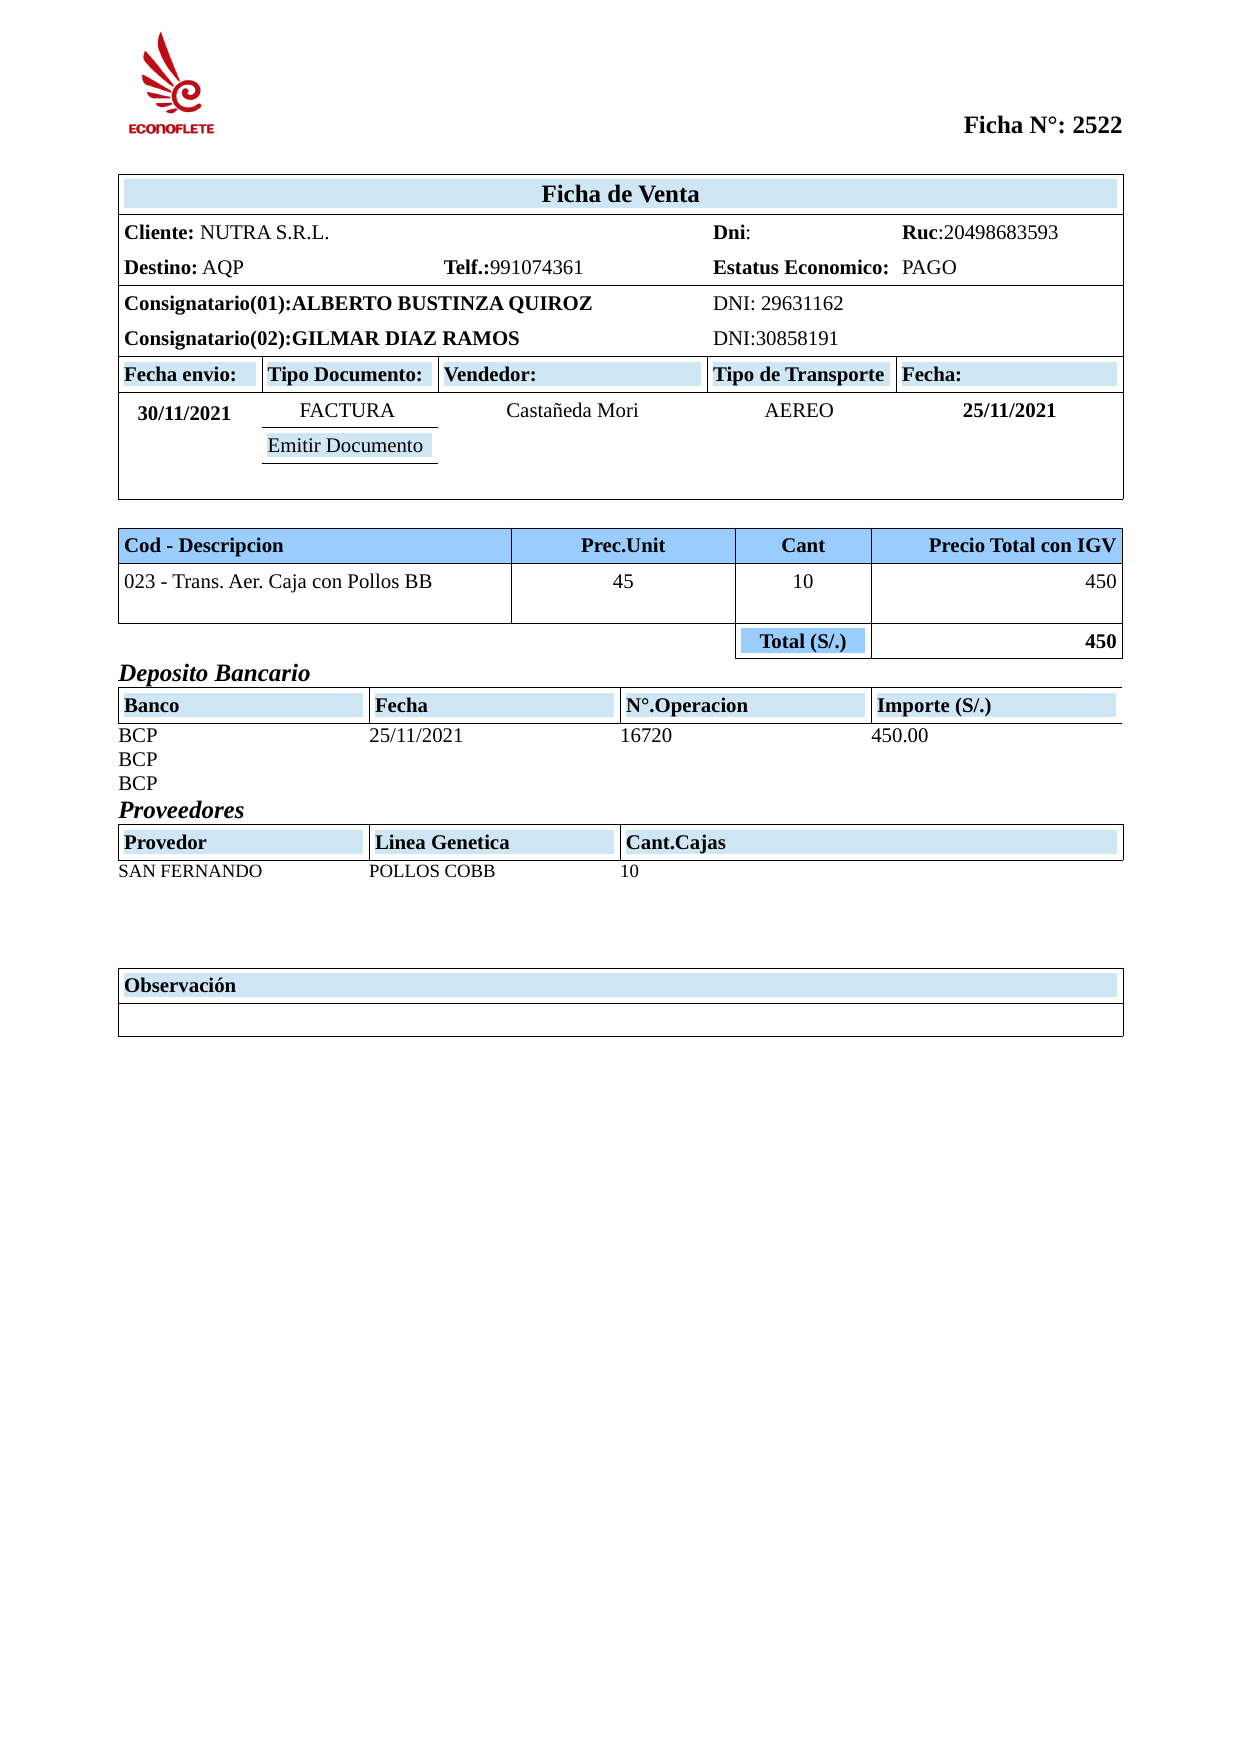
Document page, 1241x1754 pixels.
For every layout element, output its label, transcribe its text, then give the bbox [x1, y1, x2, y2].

table_header Ficha de Venta [119, 175, 1123, 214]
table_header Prec.Unit [512, 529, 735, 563]
table_cell SAN FERNANDO [118, 861, 369, 881]
table_cell BCP [118, 747, 369, 771]
table_cell Tipo de Transporte [708, 357, 896, 392]
table_cell Consignatario(01):ALBERTO BUSTINZA QUIROZ [119, 286, 707, 321]
table_header N°.Operacion [621, 688, 871, 723]
table_cell [369, 881, 620, 903]
table_cell [119, 1004, 1123, 1036]
table_header Observación [119, 969, 1123, 1003]
table_cell [871, 747, 1122, 771]
table_cell 45 [512, 564, 735, 623]
table_cell [118, 903, 369, 924]
table_cell [369, 747, 620, 771]
table_cell [118, 924, 369, 946]
picture [118, 31, 225, 134]
table_header Cod - Descripcion [119, 529, 511, 563]
table_cell Consignatario(02):GILMAR DIAZ RAMOS [119, 321, 707, 356]
table_cell DNI: 29631162 [707, 286, 1123, 321]
table_cell [620, 881, 1123, 903]
table_cell AEREO [707, 393, 896, 498]
table_cell 450 [872, 624, 1122, 658]
table_cell Fecha envio: [119, 357, 262, 392]
table_cell [871, 771, 1122, 795]
table_cell 450 [872, 564, 1122, 623]
table_cell 30/11/2021 [119, 393, 262, 498]
table_cell [262, 464, 438, 498]
table_cell Estatus Economico: [707, 249, 896, 285]
table_cell [118, 881, 369, 903]
table_cell [118, 624, 511, 658]
table_cell Cliente: NUTRA S.R.L. [119, 215, 707, 249]
table_cell PAGO [896, 249, 1123, 285]
table_header Precio Total con IGV [872, 529, 1122, 563]
table_cell BCP [118, 771, 369, 795]
table_cell Telf.:991074361 [438, 249, 707, 285]
table_header Linea Genetica [370, 825, 620, 859]
table_cell Destino: AQP [119, 249, 438, 285]
table_cell 023 - Trans. Aer. Caja con Pollos BB [119, 564, 511, 623]
table_cell [118, 946, 369, 967]
table_header Provedor [119, 825, 369, 859]
table_cell [511, 624, 735, 658]
table_cell [369, 924, 620, 946]
table_cell Tipo Documento: [263, 357, 438, 392]
table_cell 450.00 [871, 724, 1122, 747]
table_cell Emitir Documento [262, 428, 438, 463]
table_cell [620, 924, 1123, 946]
table_cell 25/11/2021 [896, 393, 1123, 498]
table_cell 25/11/2021 [369, 724, 620, 747]
table_cell BCP [118, 724, 369, 747]
table_cell [620, 946, 1123, 967]
table_cell [620, 771, 871, 795]
table_cell 10 [620, 861, 1123, 881]
table_header Cant.Cajas [621, 825, 1123, 859]
table_cell DNI:30858191 [707, 321, 1123, 356]
table_cell Total (S/.) [736, 624, 871, 658]
table_cell Fecha: [897, 357, 1123, 392]
table_cell [369, 903, 620, 924]
table_cell Ruc:20498683593 [896, 215, 1123, 249]
text Deposito Bancario [118, 658, 1122, 687]
table_header Importe (S/.) [872, 688, 1122, 723]
table_cell FACTURA [262, 393, 438, 427]
table_cell [369, 771, 620, 795]
table_cell Castañeda Mori [438, 393, 707, 498]
table_cell [369, 946, 620, 967]
table_cell 16720 [620, 724, 871, 747]
table_header Fecha [370, 688, 620, 723]
table_header Banco [119, 688, 369, 723]
table_cell Vendedor: [439, 357, 707, 392]
table_cell POLLOS COBB [369, 861, 620, 881]
text Proveedores [118, 795, 1122, 824]
table_cell 10 [736, 564, 871, 623]
table_cell [620, 903, 1123, 924]
table_cell [620, 747, 871, 771]
table_cell Dni: [707, 215, 896, 249]
table_header Cant [736, 529, 871, 563]
